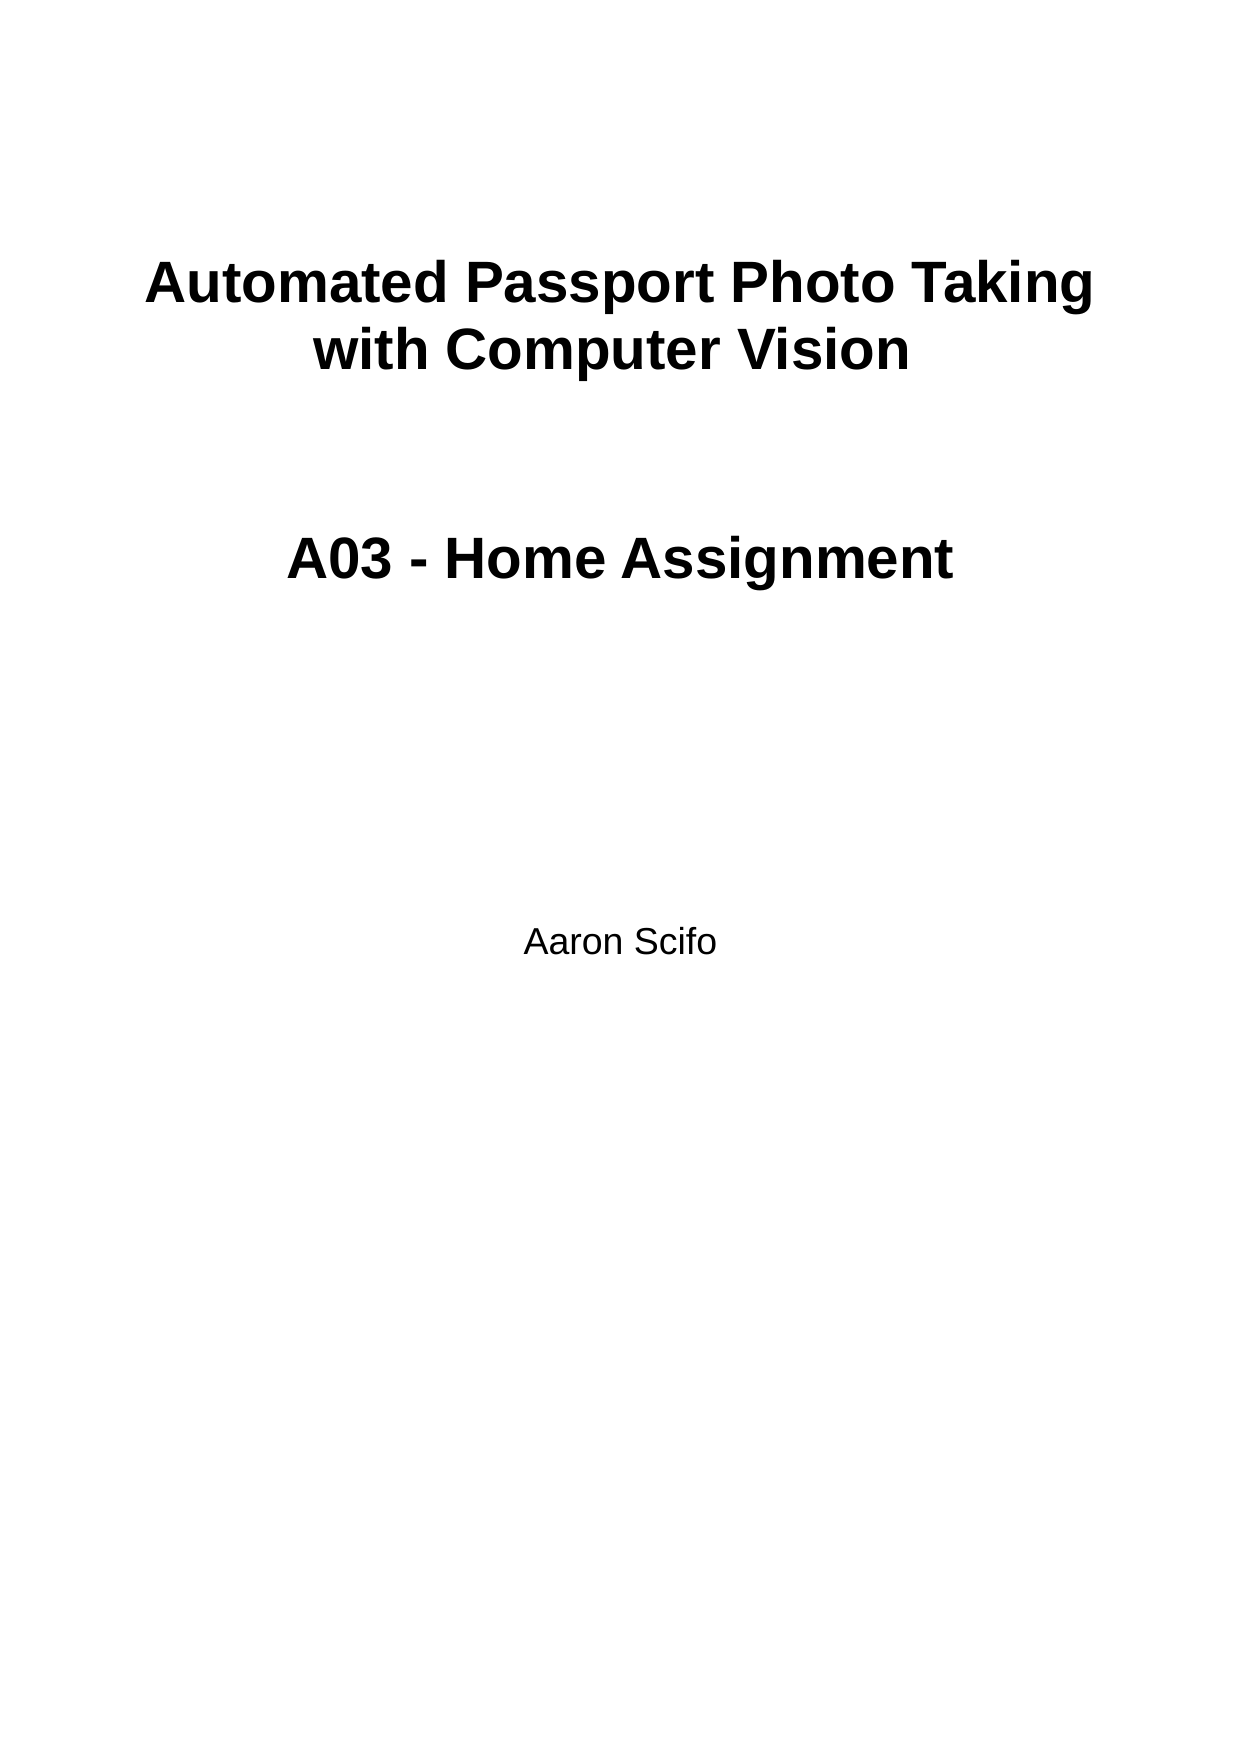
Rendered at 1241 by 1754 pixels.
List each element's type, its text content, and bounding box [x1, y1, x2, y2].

subtitle Aaron Scifo [118, 919, 1122, 962]
title Automated Passport Photo Taking with Computer Vision [118, 248, 1122, 382]
title A03 - Home Assignment [118, 524, 1122, 591]
